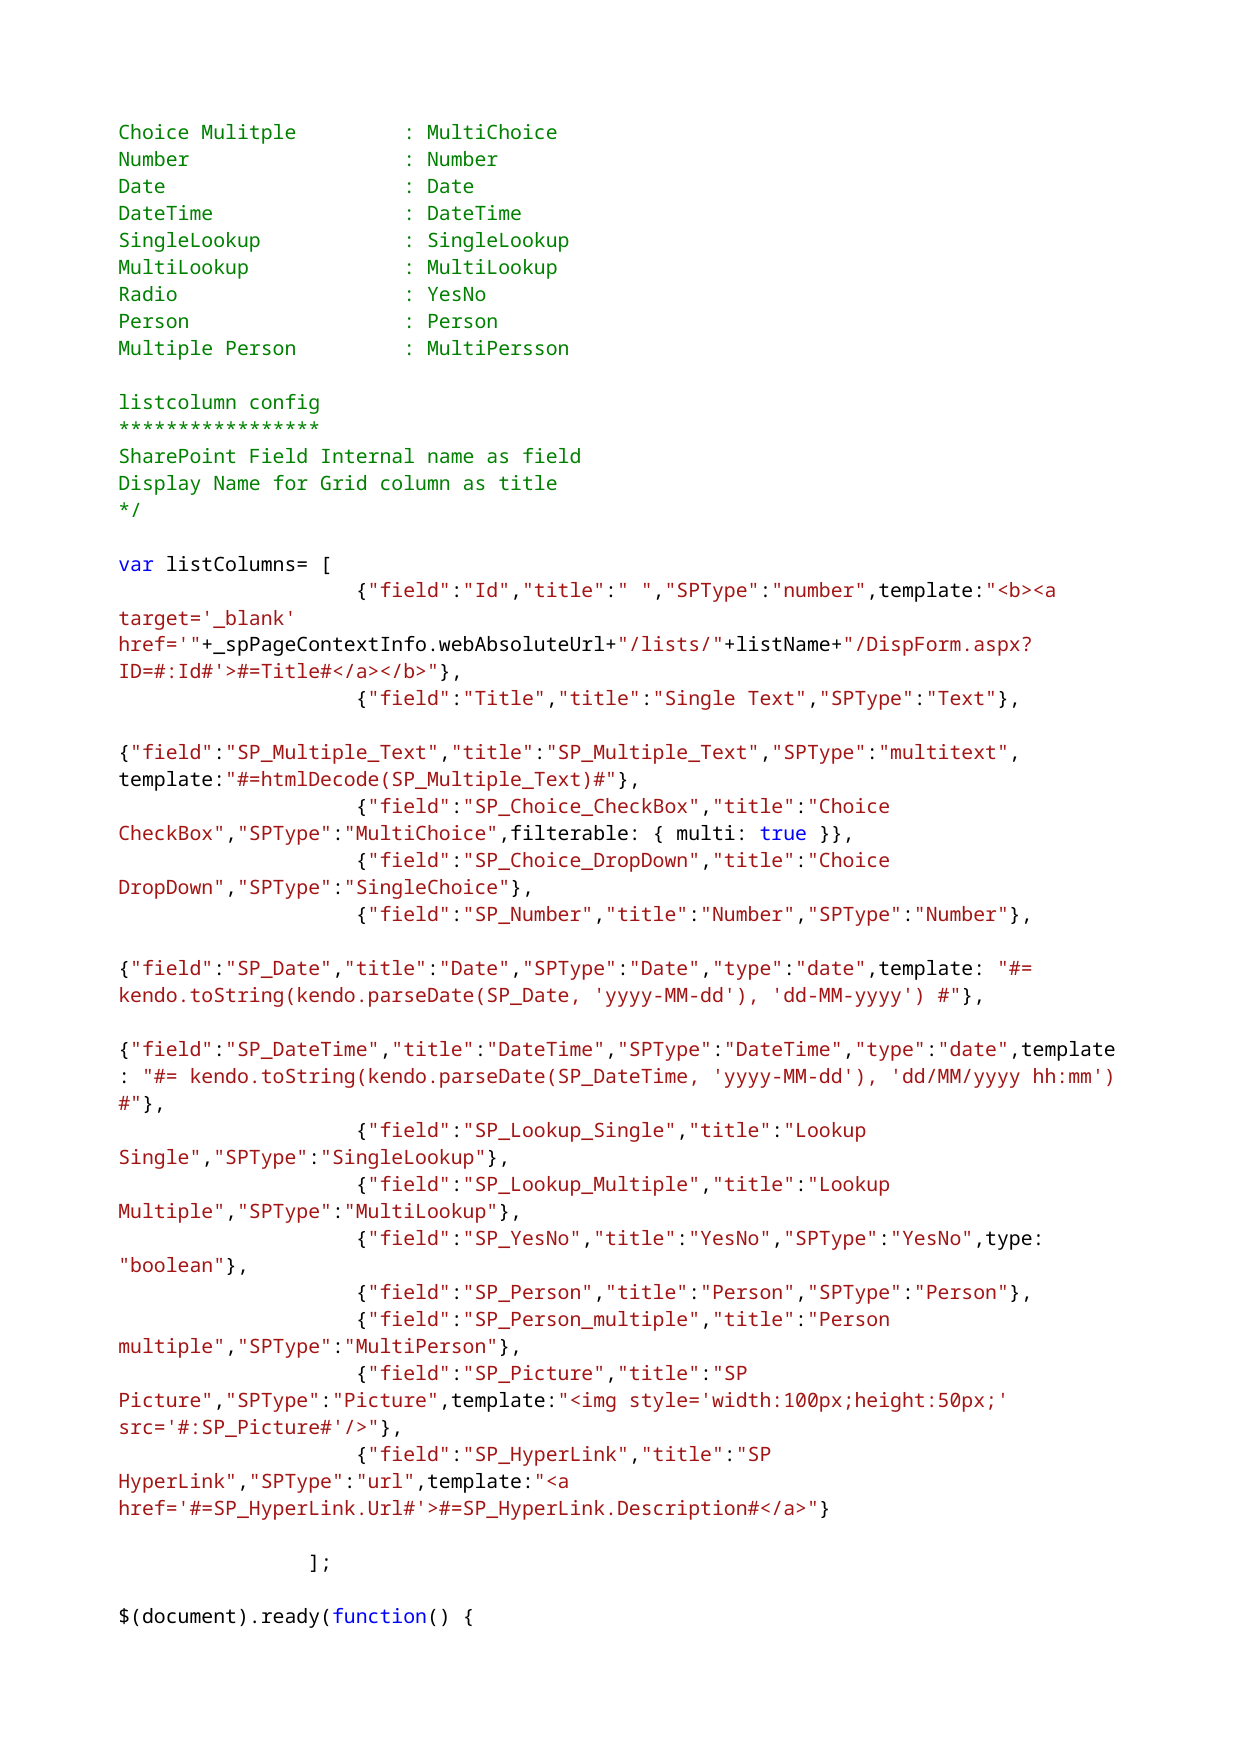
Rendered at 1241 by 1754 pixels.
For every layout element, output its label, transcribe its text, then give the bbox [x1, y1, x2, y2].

text Radio : YesNo [118, 280, 1122, 307]
text */ [118, 496, 1122, 523]
text {"field":"SP_Choice_DropDown","title":"Choice DropDown","SPType":"SingleChoice"}, [118, 847, 1122, 901]
text ]; [118, 1548, 1122, 1575]
text listcolumn config [118, 388, 1122, 415]
text {"field":"Title","title":"Single Text","SPType":"Text"}, [118, 685, 1122, 712]
text {"field":"SP_Person","title":"Person","SPType":"Person"}, [118, 1278, 1122, 1305]
text Date : Date [118, 172, 1122, 199]
text {"field":"SP_Choice_CheckBox","title":"Choice CheckBox","SPType":"MultiChoice",filterable: { multi: true }}, [118, 793, 1122, 847]
text Number : Number [118, 145, 1122, 172]
text var listColumns= [ [118, 550, 1122, 577]
text MultiLookup : MultiLookup [118, 253, 1122, 280]
text {"field":"SP_Picture","title":"SP Picture","SPType":"Picture",template:"<img style='width:100px;height:50px;' src='#:SP_Picture#'/>"}, [118, 1359, 1122, 1440]
text Choice Mulitple : MultiChoice [118, 118, 1122, 145]
text {"field":"SP_Person_multiple","title":"Person multiple","SPType":"MultiPerson"}, [118, 1305, 1122, 1359]
text DateTime : DateTime [118, 199, 1122, 226]
text {"field":"Id","title":" ","SPType":"number",template:"<b><a target='_blank' href='"+_spPageContextInfo.webAbsoluteUrl+"/lists/"+listName+"/DispForm.aspx?ID=#:Id#'>#=Title#</a></b>"}, [118, 577, 1122, 685]
text {"field":"SP_DateTime","title":"DateTime","SPType":"DateTime","type":"date",template: "#= kendo.toString(kendo.parseDate(SP_DateTime, 'yyyy-MM-dd'), 'dd/MM/yyyy hh:mm') #"}, [118, 1008, 1122, 1116]
text Multiple Person : MultiPersson [118, 334, 1122, 361]
text {"field":"SP_Lookup_Single","title":"Lookup Single","SPType":"SingleLookup"}, [118, 1116, 1122, 1170]
text {"field":"SP_Lookup_Multiple","title":"Lookup Multiple","SPType":"MultiLookup"}, [118, 1170, 1122, 1224]
text {"field":"SP_Date","title":"Date","SPType":"Date","type":"date",template: "#= kendo.toString(kendo.parseDate(SP_Date, 'yyyy-MM-dd'), 'dd-MM-yyyy') #"}, [118, 927, 1122, 1008]
text Display Name for Grid column as title [118, 469, 1122, 496]
text {"field":"SP_Multiple_Text","title":"SP_Multiple_Text","SPType":"multitext", template:"#=htmlDecode(SP_Multiple_Text)#"}, [118, 712, 1122, 793]
text SingleLookup : SingleLookup [118, 226, 1122, 253]
text {"field":"SP_YesNo","title":"YesNo","SPType":"YesNo",type: "boolean"}, [118, 1224, 1122, 1278]
text {"field":"SP_Number","title":"Number","SPType":"Number"}, [118, 901, 1122, 927]
text Person : Person [118, 307, 1122, 334]
text ***************** [118, 415, 1122, 442]
text $(document).ready(function() { [118, 1602, 1122, 1629]
text {"field":"SP_HyperLink","title":"SP HyperLink","SPType":"url",template:"<a href='#=SP_HyperLink.Url#'>#=SP_HyperLink.Description#</a>"} [118, 1440, 1122, 1521]
text SharePoint Field Internal name as field [118, 442, 1122, 469]
